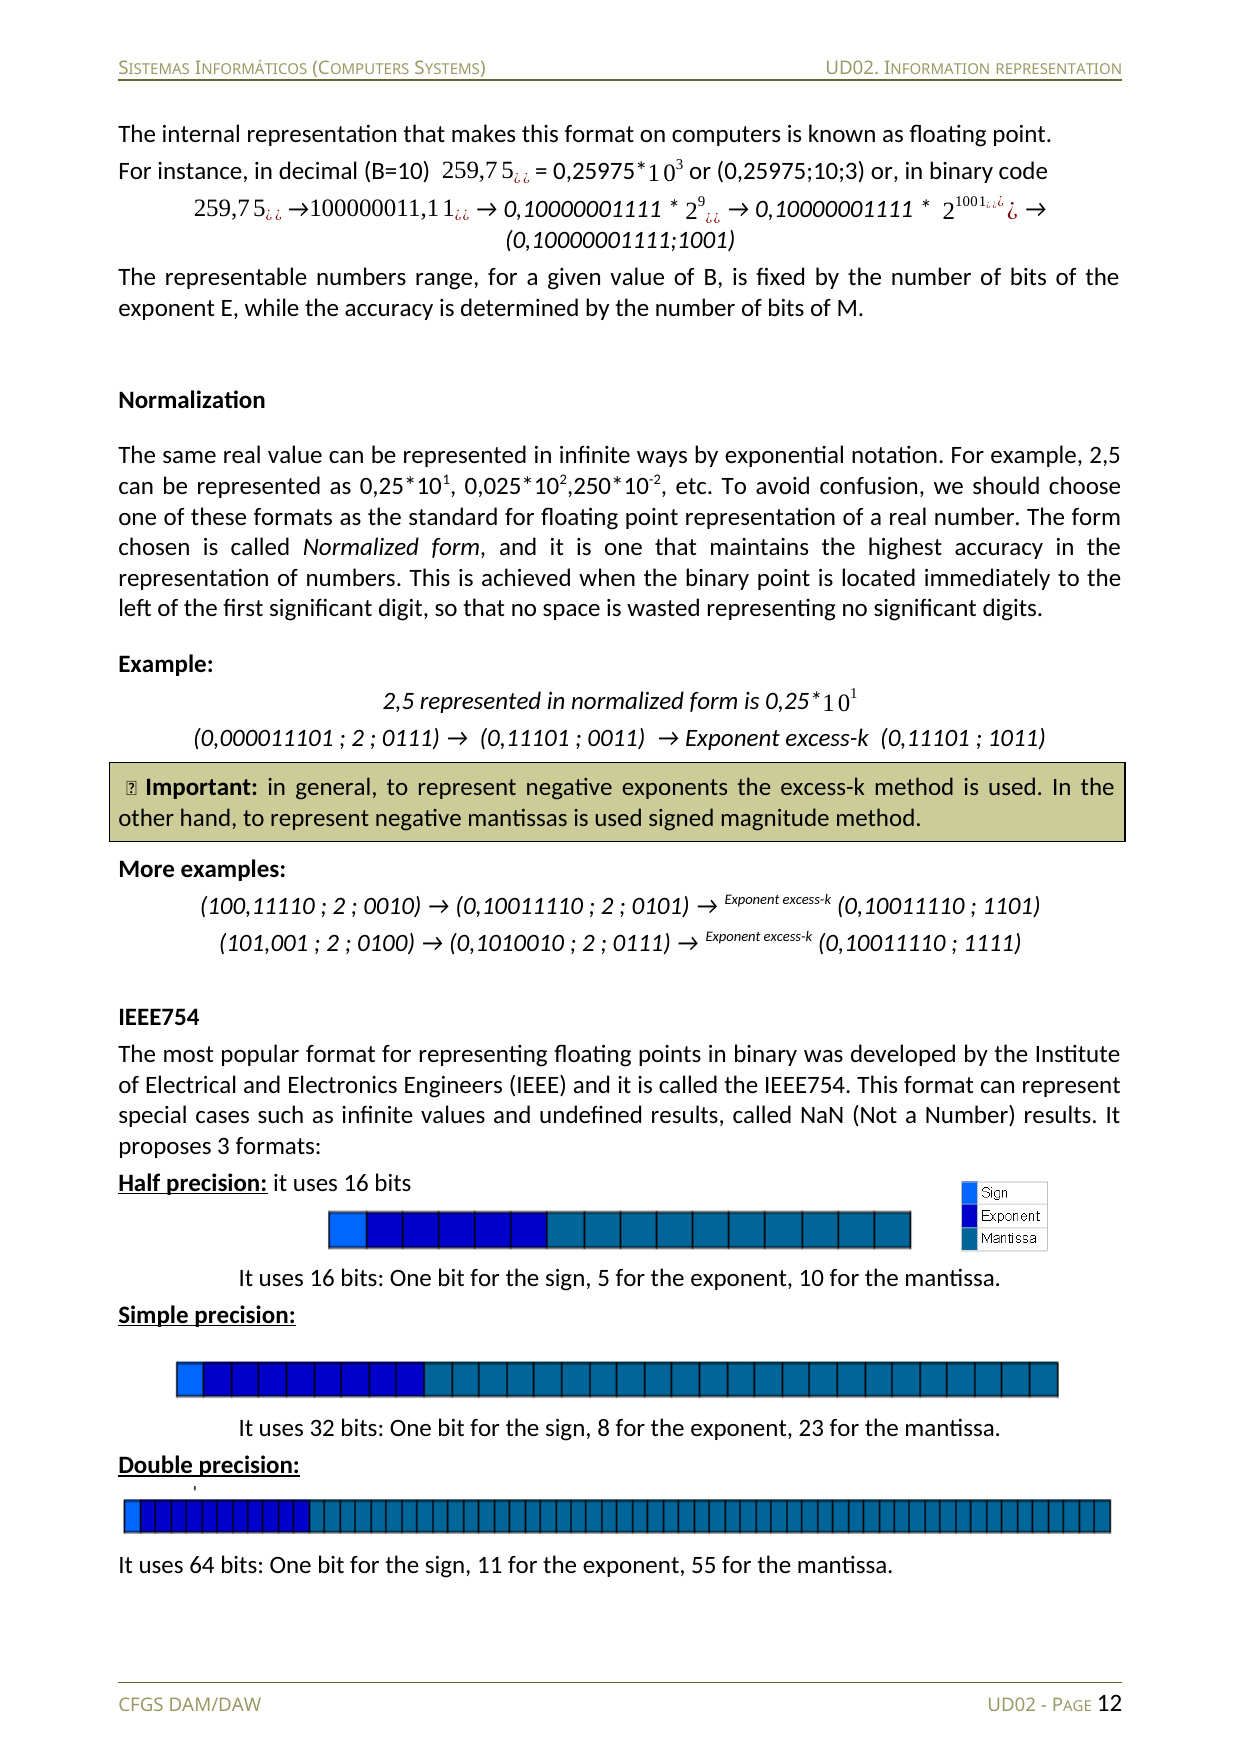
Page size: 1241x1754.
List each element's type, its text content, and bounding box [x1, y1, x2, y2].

text The internal representation that makes this format on computers is known as floating point. [118, 118, 1122, 148]
text (0,000011101 ; 2 ; 0111) → (0,11101 ; 0011) → Exponent excess-k (0,11101 ; 1011) [118, 722, 1122, 753]
text Normalization [118, 384, 1122, 415]
text (100,11110 ; 2 ; 0010) → (0,10011110 ; 2 ; 0101) → Exponent excess-k (0,10011110 ; 1101) [118, 890, 1122, 921]
text IEEE754 [118, 1001, 1122, 1032]
text 2,5 represented in normalized form is 0,25* [118, 685, 1122, 716]
text For instance, in decimal (B=10) = 0,25975* or (0,25975;10;3) or, in binary code [118, 155, 1122, 186]
text It uses 32 bits: One bit for the sign, 8 for the exponent, 23 for the mantissa. [118, 1412, 1122, 1443]
text Double precision: [118, 1449, 1122, 1480]
text The same real value can be represented in infinite ways by exponential notation. For example, 2,5 can be represented as 0,25*101, 0,025*102,250*10-2, etc. To avoid confusion, we should choose one of these formats as the standard for floating point representation of a real number. The form chosen is called Normalized form, and it is one that maintains the highest accuracy in the representation of numbers. This is achieved when the binary point is located immediately to the left of the first significant digit, so that no space is wasted representing no significant digits. [118, 440, 1122, 623]
text The representable numbers range, for a given value of B, is fixed by the number of bits of the exponent E, while the accuracy is determined by the number of bits of M. [118, 261, 1122, 322]
text Example: [118, 648, 1122, 678]
text → → 0,10000001111 * → 0,10000001111 * → (0,10000001111;1001) [118, 193, 1122, 255]
text Half precision: it uses 16 bits [118, 1167, 938, 1197]
text 📖 Important: in general, to represent negative exponents the excess-k method is used. In the other hand, to represent negative mantissas is used signed magnitude method. [110, 763, 1124, 841]
text Simple precision: [118, 1299, 1122, 1329]
picture [317, 1203, 924, 1256]
text More examples: [118, 853, 1122, 884]
picture [118, 1486, 1123, 1543]
picture [167, 1354, 1073, 1406]
text It uses 16 bits: One bit for the sign, 5 for the exponent, 10 for the mantissa. [118, 1262, 1122, 1292]
text (101,001 ; 2 ; 0100) → (0,1010010 ; 2 ; 0111) → Exponent excess-k (0,10011110 ; 1111) [118, 927, 1122, 958]
picture [938, 1167, 1067, 1259]
text It uses 64 bits: One bit for the sign, 11 for the exponent, 55 for the mantissa. [118, 1549, 1122, 1579]
text The most popular format for representing floating points in binary was developed by the Institute of Electrical and Electronics Engineers (IEEE) and it is called the IEEE754. This format can represent special cases such as infinite values and undefined results, called NaN (Not a Number) results. It proposes 3 formats: [118, 1038, 1122, 1160]
text [1067, 1167, 1122, 1197]
